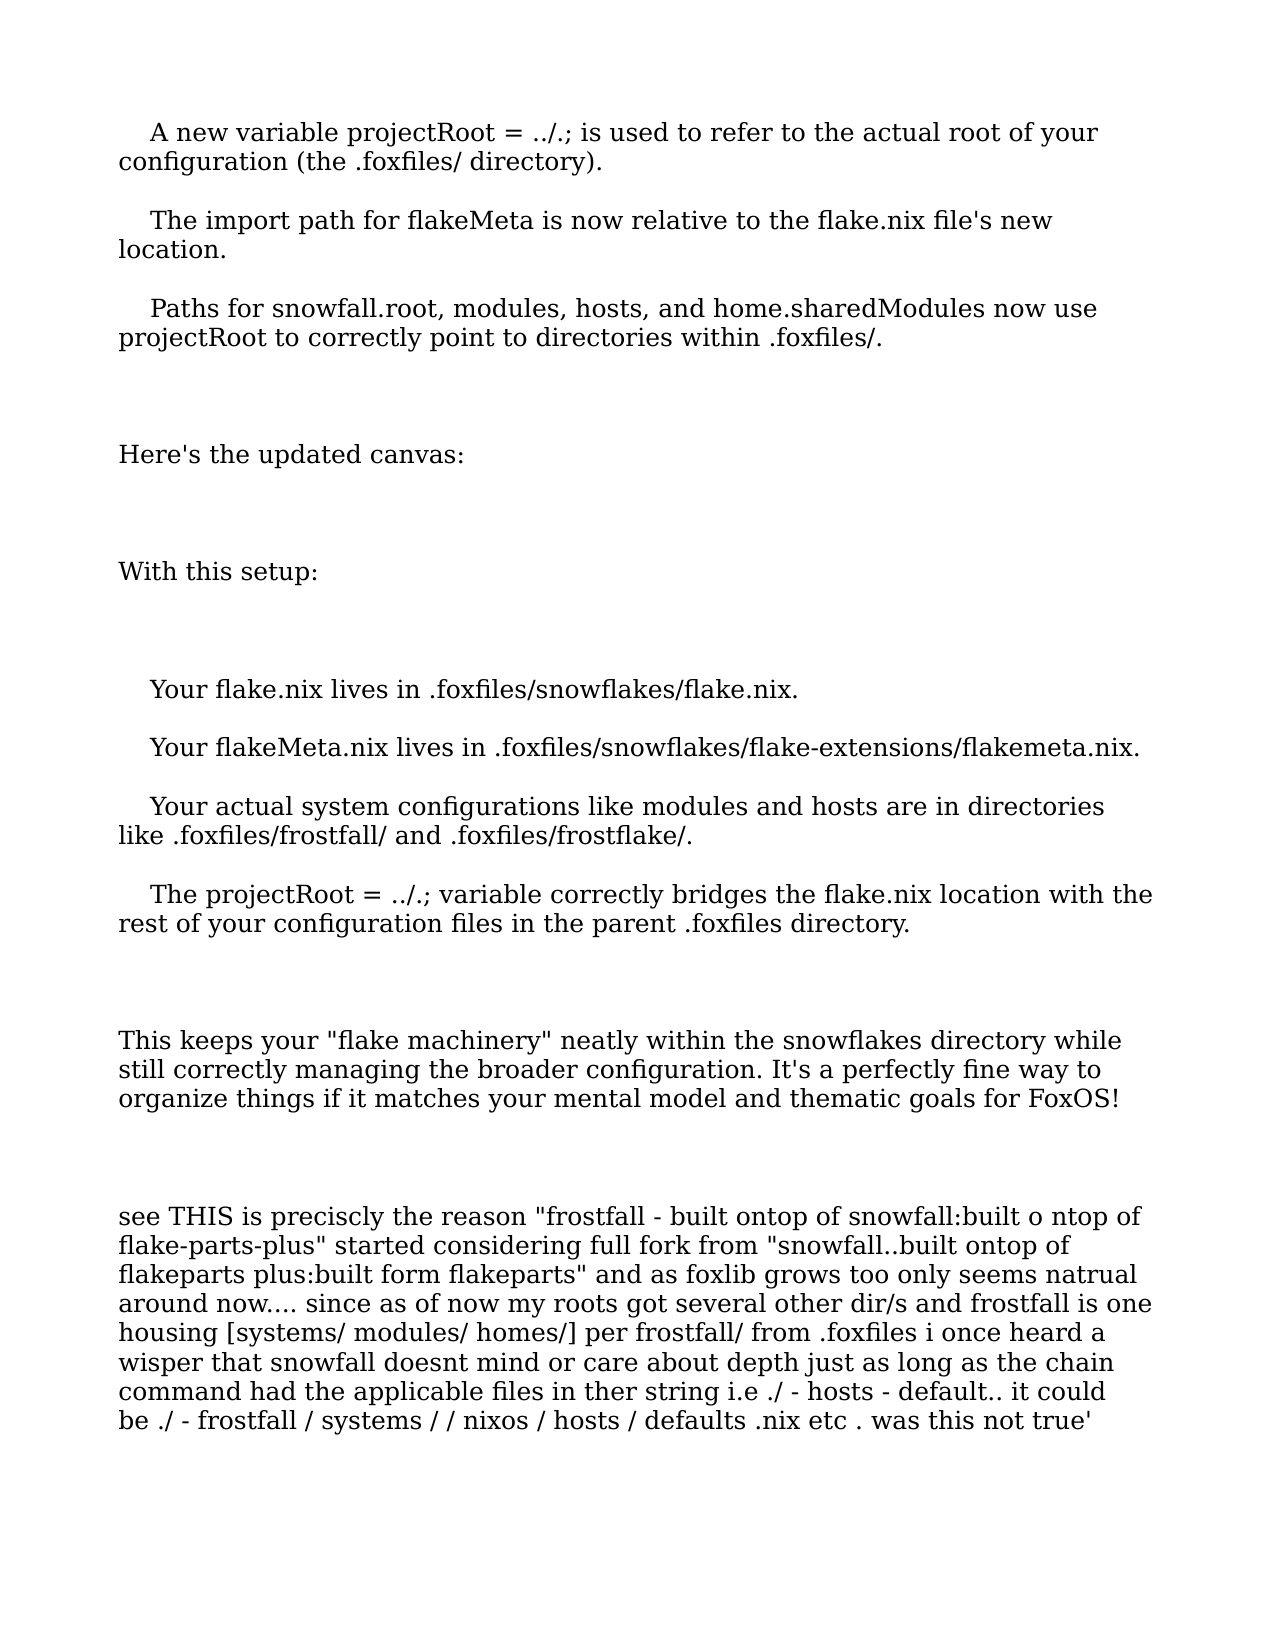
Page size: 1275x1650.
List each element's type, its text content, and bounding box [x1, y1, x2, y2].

text A new variable projectRoot = ../.; is used to refer to the actual root of your configuration (the .foxfiles/ directory). [118, 118, 1157, 176]
text With this setup: [118, 557, 1157, 587]
text Here's the updated canvas: [118, 440, 1157, 469]
text Your flakeMeta.nix lives in .foxfiles/snowflakes/flake-extensions/flakemeta.nix. [118, 733, 1157, 763]
text The import path for flakeMeta is now relative to the flake.nix file's new location. [118, 206, 1157, 264]
text The projectRoot = ../.; variable correctly bridges the flake.nix location with the rest of your configuration files in the parent .foxfiles directory. [118, 880, 1157, 938]
text Your flake.nix lives in .foxfiles/snowflakes/flake.nix. [118, 675, 1157, 704]
text Your actual system configurations like modules and hosts are in directories like .foxfiles/frostfall/ and .foxfiles/frostflake/. [118, 792, 1157, 850]
text Paths for snowfall.root, modules, hosts, and home.sharedModules now use projectRoot to correctly point to directories within .foxfiles/. [118, 294, 1157, 352]
text This keeps your "flake machinery" neatly within the snowflakes directory while still correctly managing the broader configuration. It's a perfectly fine way to organize things if it matches your mental model and thematic goals for FoxOS! [118, 1026, 1157, 1114]
text see THIS is preciscly the reason "frostfall - built ontop of snowfall:built o ntop of flake-parts-plus" started considering full fork from "snowfall..built ontop of flakeparts plus:built form flakeparts" and as foxlib grows too only seems natrual around now.... since as of now my roots got several other dir/s and frostfall is one housing [systems/ modules/ homes/] per frostfall/ from .foxfiles i once heard a wisper that snowfall doesnt mind or care about depth just as long as the chain command had the applicable files in ther string i.e ./ - hosts - default.. it could be ./ - frostfall / systems / / nixos / hosts / defaults .nix etc . was this not true' [118, 1202, 1157, 1435]
